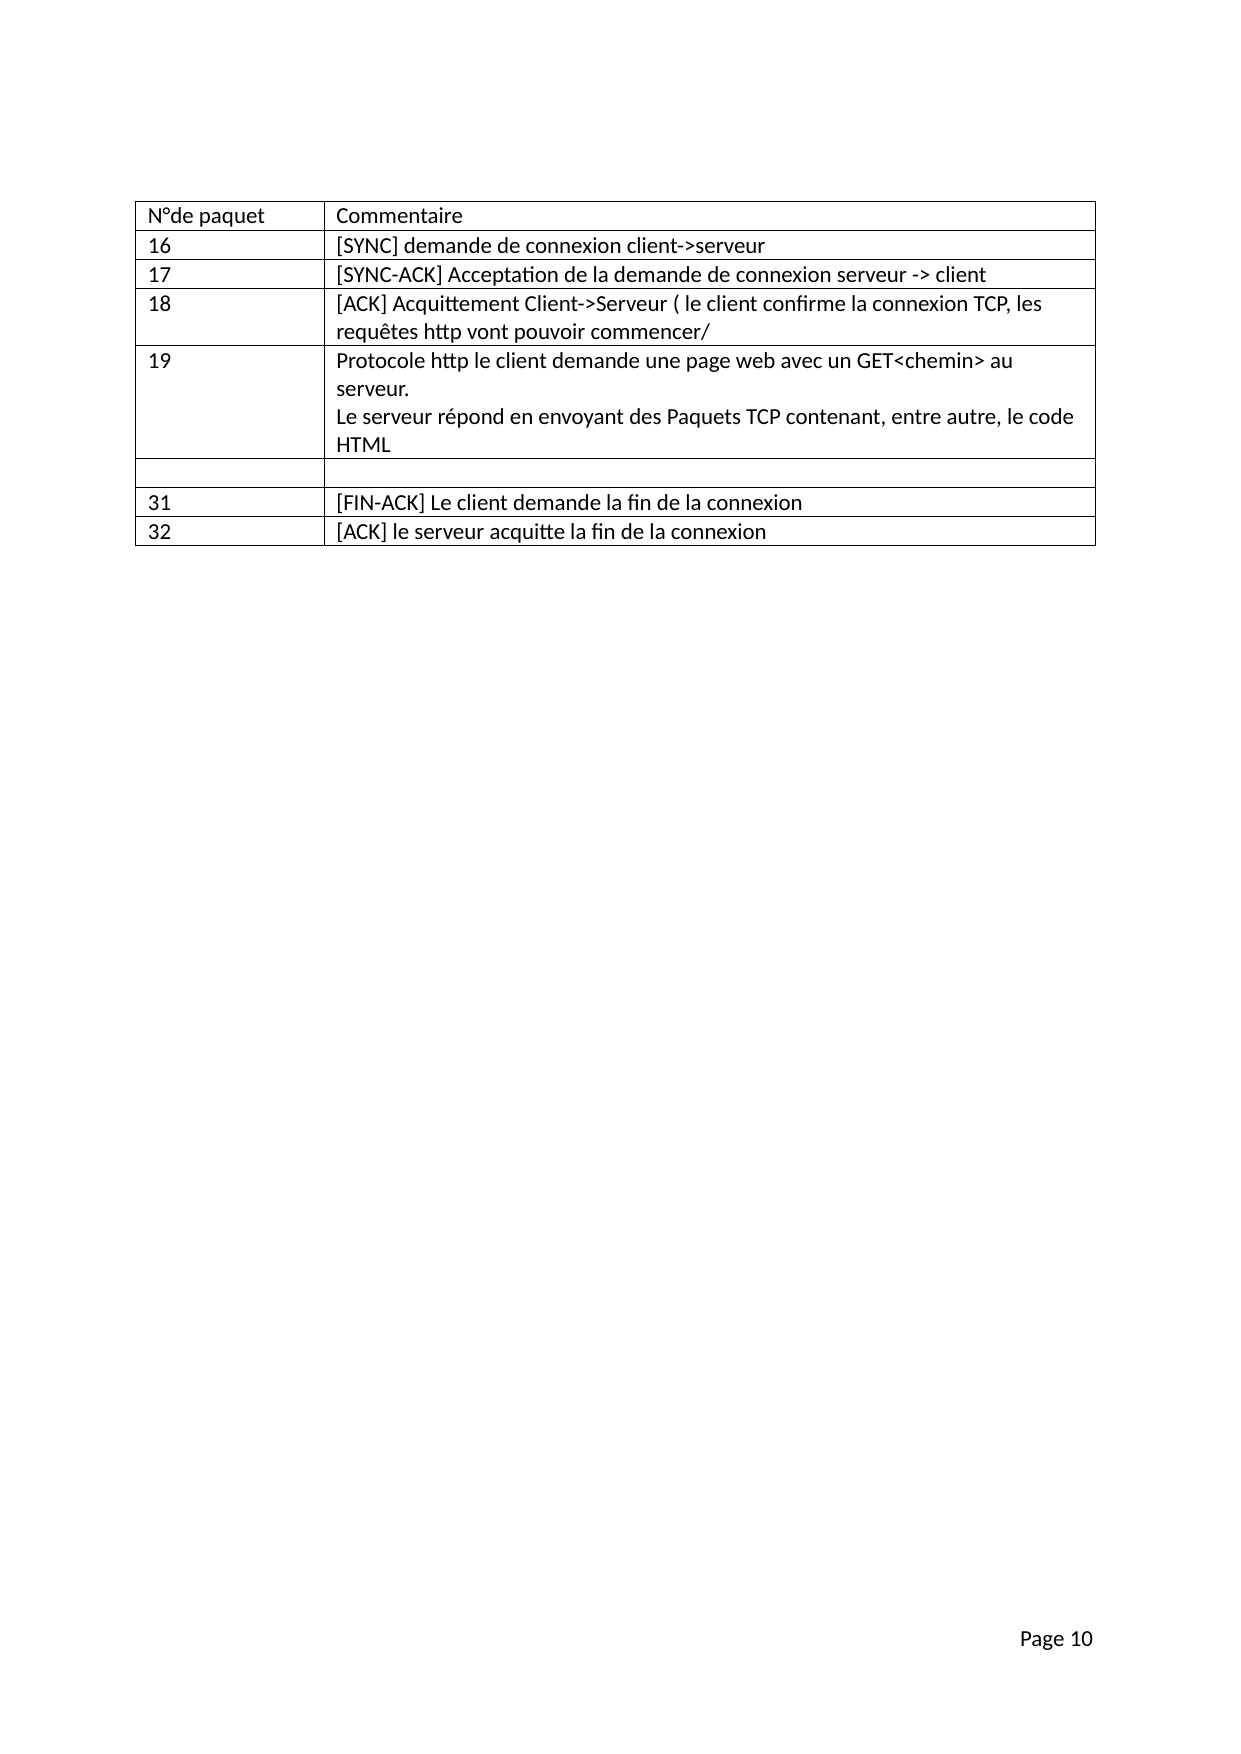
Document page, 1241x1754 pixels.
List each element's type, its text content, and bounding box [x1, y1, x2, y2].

table_cell 18 [136, 289, 324, 345]
table_header Commentaire [325, 202, 1095, 230]
table_cell [FIN-ACK] Le client demande la fin de la connexion [325, 488, 1095, 516]
table_header N°de paquet [136, 202, 324, 230]
table_cell 16 [136, 231, 324, 259]
table_cell 32 [136, 517, 324, 545]
table_cell [SYNC] demande de connexion client->serveur [325, 231, 1095, 259]
table_cell [ACK] le serveur acquitte la fin de la connexion [325, 517, 1095, 545]
table_cell 17 [136, 260, 324, 288]
table_cell [325, 459, 1095, 487]
table_cell [136, 459, 324, 487]
table_cell Protocole http le client demande une page web avec un GET<chemin> au serveur. Le serveur répond en envoyant des Paquets TCP contenant, entre autre, le code HTML [325, 346, 1095, 458]
table_cell [SYNC-ACK] Acceptation de la demande de connexion serveur -> client [325, 260, 1095, 288]
table_cell 31 [136, 488, 324, 516]
table_cell [ACK] Acquittement Client->Serveur ( le client confirme la connexion TCP, les requêtes http vont pouvoir commencer/ [325, 289, 1095, 345]
table_cell 19 [136, 346, 324, 458]
